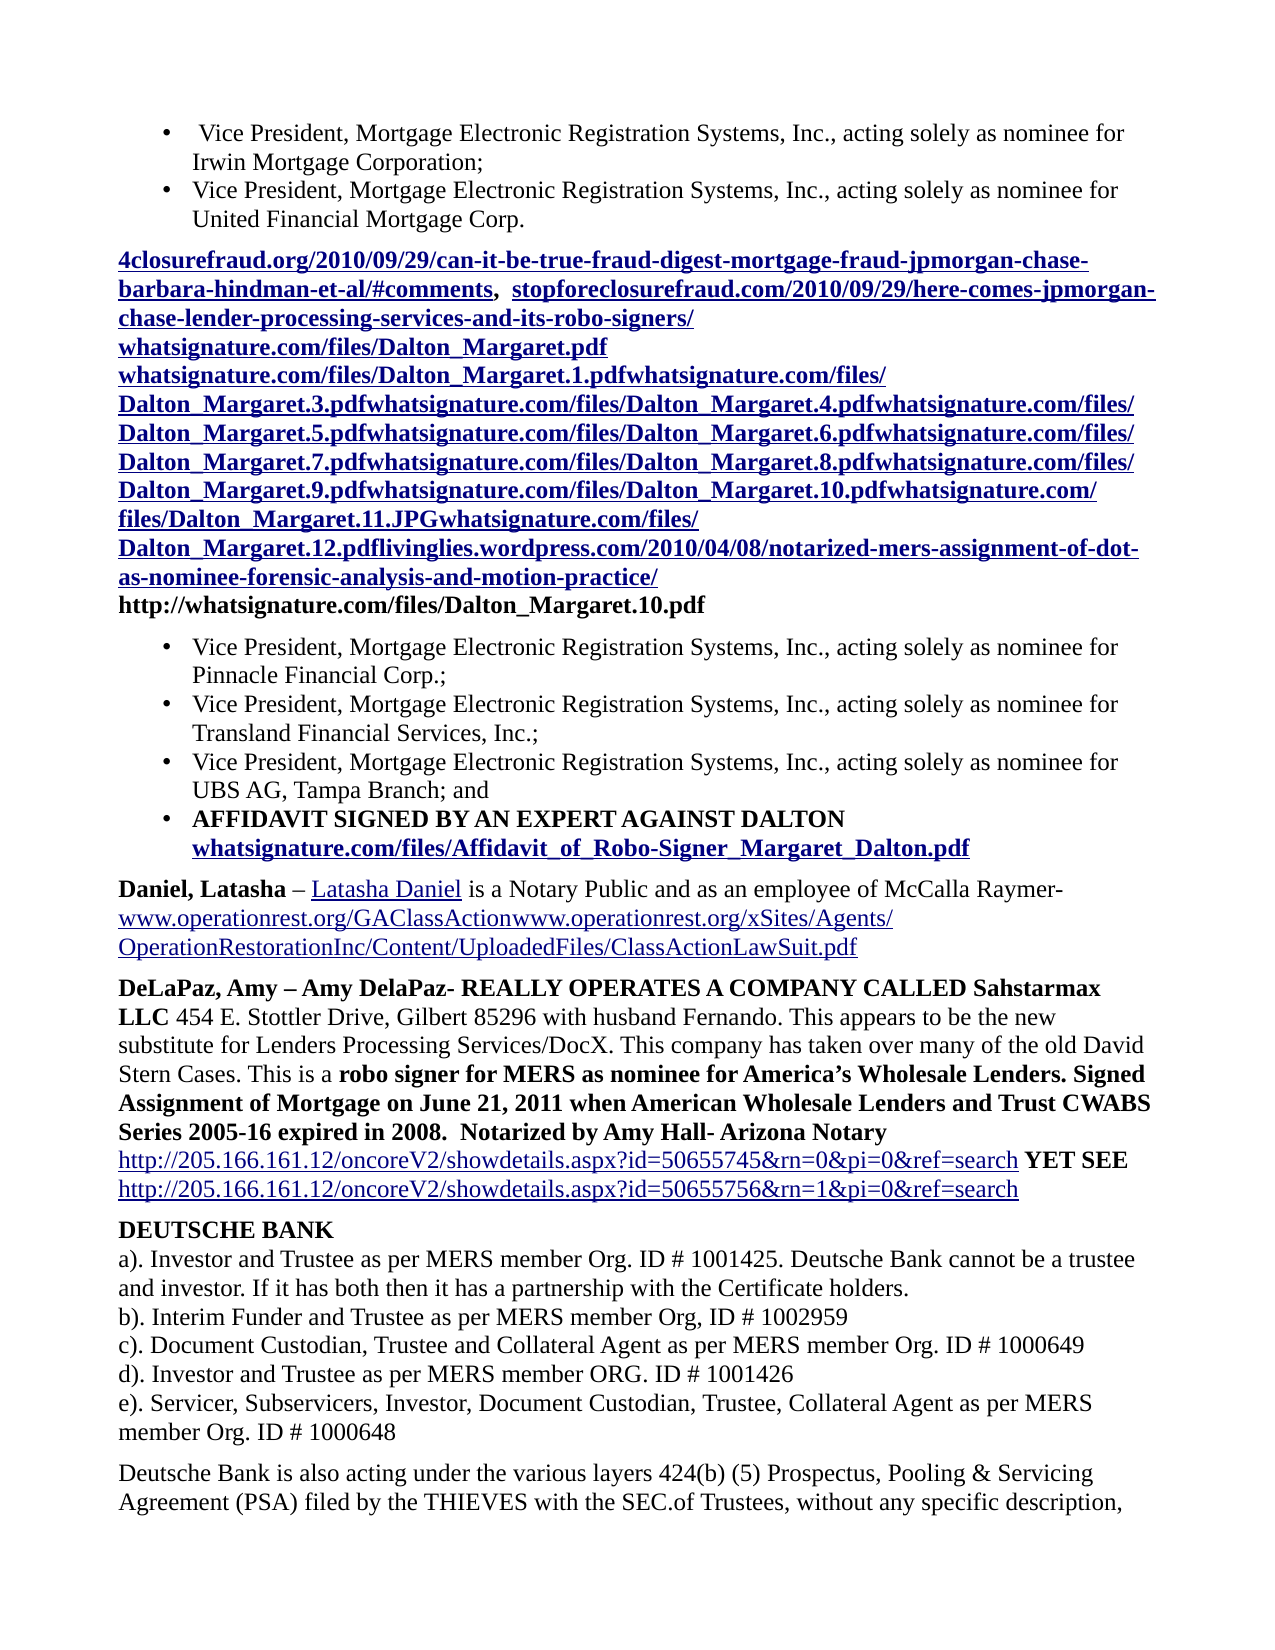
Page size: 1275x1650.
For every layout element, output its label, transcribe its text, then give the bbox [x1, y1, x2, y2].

list Vice President, Mortgage Electronic Registration Systems, Inc., acting solely as nominee for UBS AG, Tampa Branch; and [162, 747, 1157, 804]
list Vice President, Mortgage Electronic Registration Systems, Inc., acting solely as nominee for Pinnacle Financial Corp.; [162, 632, 1157, 689]
text Deutsche Bank is also acting under the various layers 424(b) (5) Prospectus, Pooling & Servicing Agreement (PSA) filed by the THIEVES with the SEC.of Trustees, without any specific description, [118, 1458, 1157, 1516]
text Daniel, Latasha – Latasha Daniel is a Notary Public and as an employee of McCalla Raymer- www.operationrest.org/GAClassActionwww.operationrest.org/xSites/Agents/OperationRestorationInc/Content/UploadedFiles/ClassActionLawSuit.pdf [118, 874, 1157, 961]
list Vice President, Mortgage Electronic Registration Systems, Inc., acting solely as nominee for United Financial Mortgage Corp. [162, 176, 1157, 233]
list Vice President, Mortgage Electronic Registration Systems, Inc., acting solely as nominee for Irwin Mortgage Corporation; [162, 118, 1157, 176]
list AFFIDAVIT SIGNED BY AN EXPERT AGAINST DALTON whatsignature.com/files/Affidavit_of_Robo-Signer_Margaret_Dalton.pdf [162, 804, 1157, 862]
text 4closurefraud.org/2010/09/29/can-it-be-true-fraud-digest-mortgage-fraud-jpmorgan-chase-barbara-hindman-et-al/#comments, stopforeclosurefraud.com/2010/09/29/here-comes-jpmorgan-chase-lender-processing-services-and-its-robo-signers/ whatsignature.com/files/Dalton_Margaret.pdf whatsignature.com/files/Dalton_Margaret.1.pdfwhatsignature.com/files/Dalton_Margaret.3.pdfwhatsignature.com/files/Dalton_Margaret.4.pdfwhatsignature.com/files/Dalton_Margaret.5.pdfwhatsignature.com/files/Dalton_Margaret.6.pdfwhatsignature.com/files/Dalton_Margaret.7.pdfwhatsignature.com/files/Dalton_Margaret.8.pdfwhatsignature.com/files/Dalton_Margaret.9.pdfwhatsignature.com/files/Dalton_Margaret.10.pdfwhatsignature.com/files/Dalton_Margaret.11.JPGwhatsignature.com/files/Dalton_Margaret.12.pdflivinglies.wordpress.com/2010/04/08/notarized-mers-assignment-of-dot-as-nominee-forensic-analysis-and-motion-practice/ http://whatsignature.com/files/Dalton_Margaret.10.pdf [118, 246, 1157, 619]
text DEUTSCHE BANK a). Investor and Trustee as per MERS member Org. ID # 1001425. Deutsche Bank cannot be a trustee and investor. If it has both then it has a partnership with the Certificate holders. b). Interim Funder and Trustee as per MERS member Org, ID # 1002959 c). Document Custodian, Trustee and Collateral Agent as per MERS member Org. ID # 1000649 d). Investor and Trustee as per MERS member ORG. ID # 1001426 e). Servicer, Subservicers, Investor, Document Custodian, Trustee, Collateral Agent as per MERS member Org. ID # 1000648 [118, 1216, 1157, 1446]
text DeLaPaz, Amy – Amy DelaPaz- REALLY OPERATES A COMPANY CALLED Sahstarmax LLC 454 E. Stottler Drive, Gilbert 85296 with husband Fernando. This appears to be the new substitute for Lenders Processing Services/DocX. This company has taken over many of the old David Stern Cases. This is a robo signer for MERS as nominee for America’s Wholesale Lenders. Signed Assignment of Mortgage on June 21, 2011 when American Wholesale Lenders and Trust CWABS Series 2005-16 expired in 2008. Notarized by Amy Hall- Arizona Notary http://205.166.161.12/oncoreV2/showdetails.aspx?id=50655745&rn=0&pi=0&ref=search YET SEE http://205.166.161.12/oncoreV2/showdetails.aspx?id=50655756&rn=1&pi=0&ref=search [118, 973, 1157, 1203]
list Vice President, Mortgage Electronic Registration Systems, Inc., acting solely as nominee for Transland Financial Services, Inc.; [162, 689, 1157, 747]
